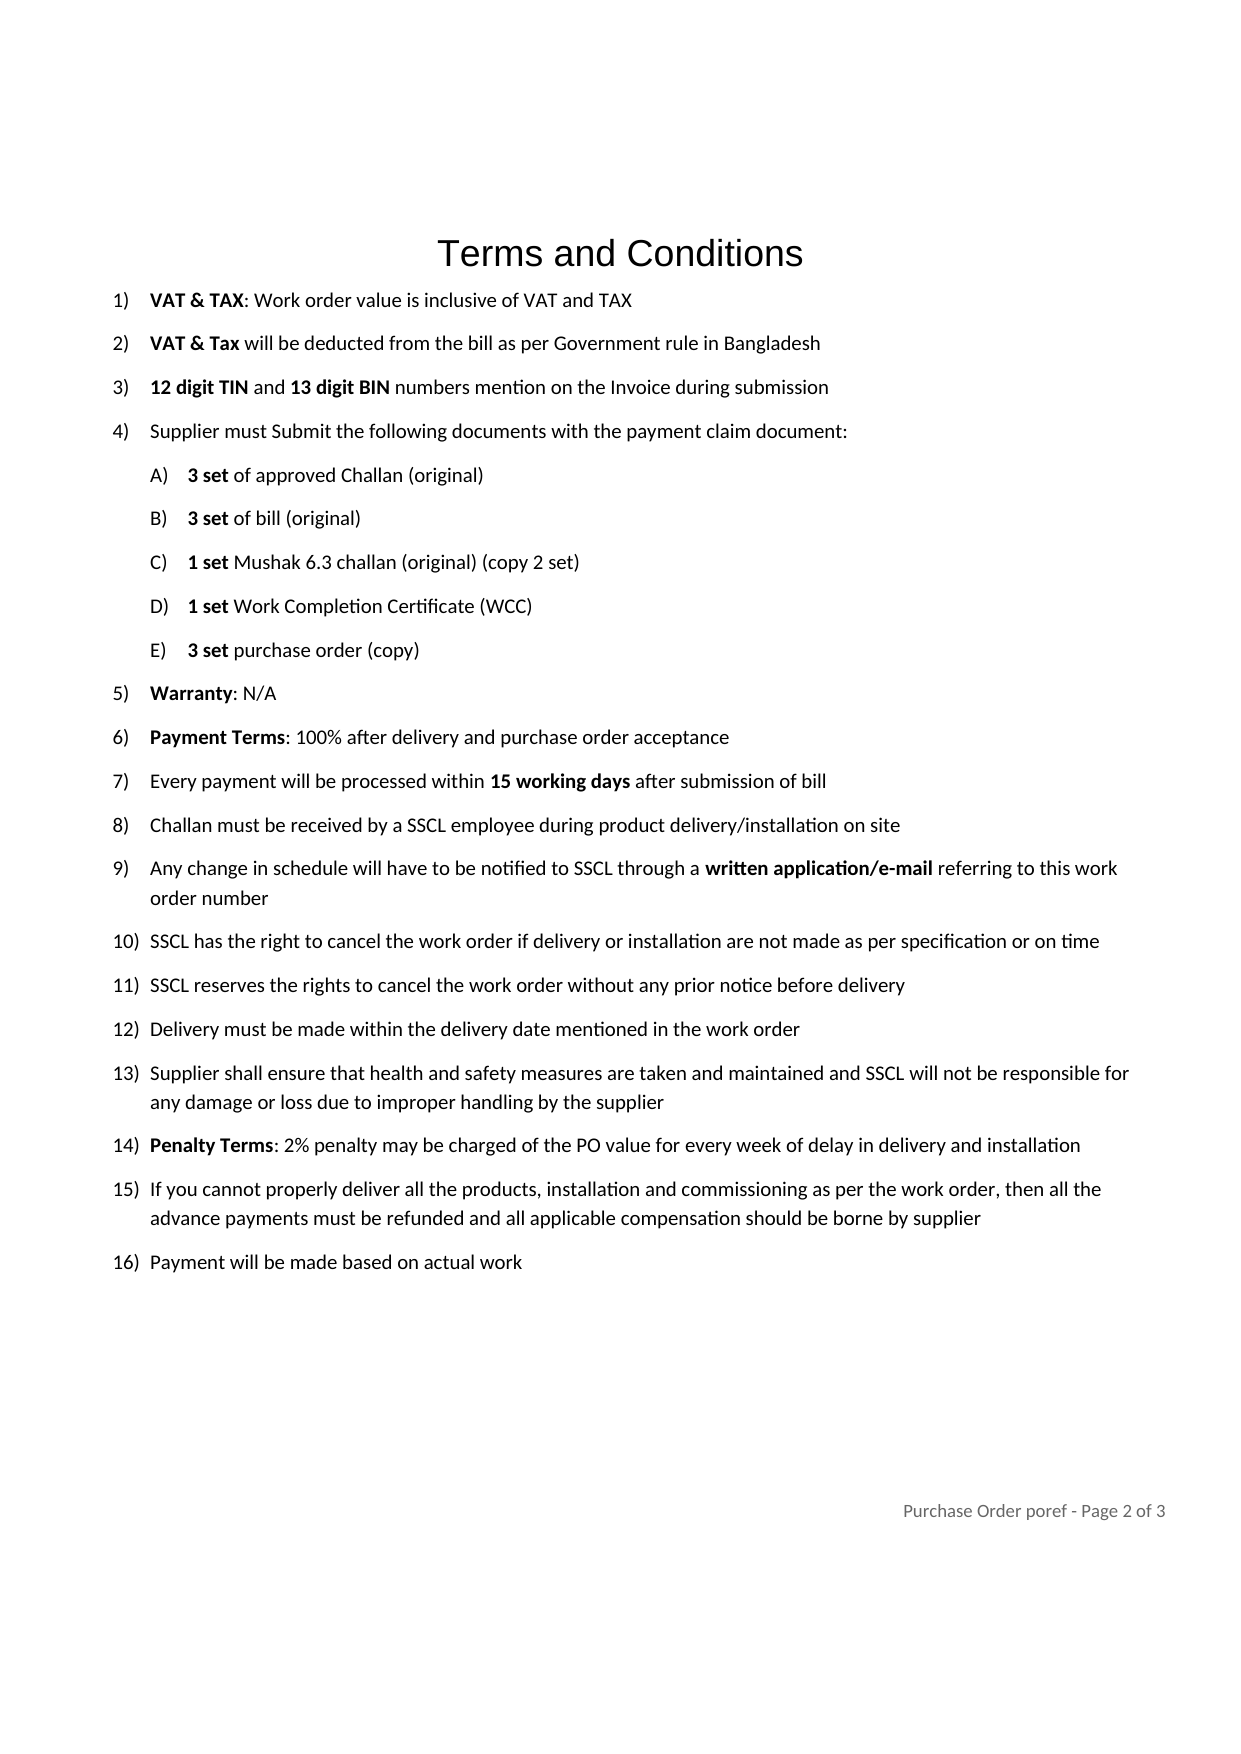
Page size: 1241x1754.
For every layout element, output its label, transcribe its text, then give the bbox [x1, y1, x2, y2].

list 3 set of bill (original) [150, 506, 1165, 531]
list If you cannot properly deliver all the products, installation and commissioning as per the work order, then all the advance payments must be refunded and all applicable compensation should be borne by supplier [112, 1176, 1165, 1231]
list VAT & Tax will be deducted from the bill as per Government rule in Bangladesh [112, 331, 1165, 356]
list Penalty Terms: 2% penalty may be charged of the PO value for every week of delay in delivery and installation [112, 1133, 1165, 1158]
subtitle Terms and Conditions [75, 231, 1165, 274]
list Any change in schedule will have to be notified to SSCL through a written application/e-mail referring to this work order number [112, 856, 1165, 910]
list Supplier must Submit the following documents with the payment claim document: [112, 418, 1165, 443]
list SSCL has the right to cancel the work order if delivery or installation are not made as per specification or on time [112, 928, 1165, 954]
list Challan must be received by a SSCL employee during product delivery/installation on site [112, 812, 1165, 837]
list Supplier shall ensure that health and safety measures are taken and maintained and SSCL will not be responsible for any damage or loss due to improper handling by the supplier [112, 1060, 1165, 1114]
list SSCL reserves the rights to cancel the work order without any prior notice before delivery [112, 972, 1165, 998]
list 1 set Mushak 6.3 challan (original) (copy 2 set) [150, 549, 1165, 575]
list 3 set of approved Challan (original) [150, 462, 1165, 487]
list 1 set Work Completion Certificate (WCC) [150, 593, 1165, 618]
list Every payment will be processed within 15 working days after submission of bill [112, 768, 1165, 793]
list 12 digit TIN and 13 digit BIN numbers mention on the Invoice during submission [112, 374, 1165, 400]
list 3 set purchase order (copy) [150, 637, 1165, 662]
list Payment Terms: 100% after delivery and purchase order acceptance [112, 724, 1165, 750]
list Payment will be made based on actual work [112, 1249, 1165, 1275]
list Warranty: N/A [112, 681, 1165, 706]
list VAT & TAX: Work order value is inclusive of VAT and TAX [112, 287, 1165, 312]
list Delivery must be made within the delivery date mentioned in the work order [112, 1016, 1165, 1041]
